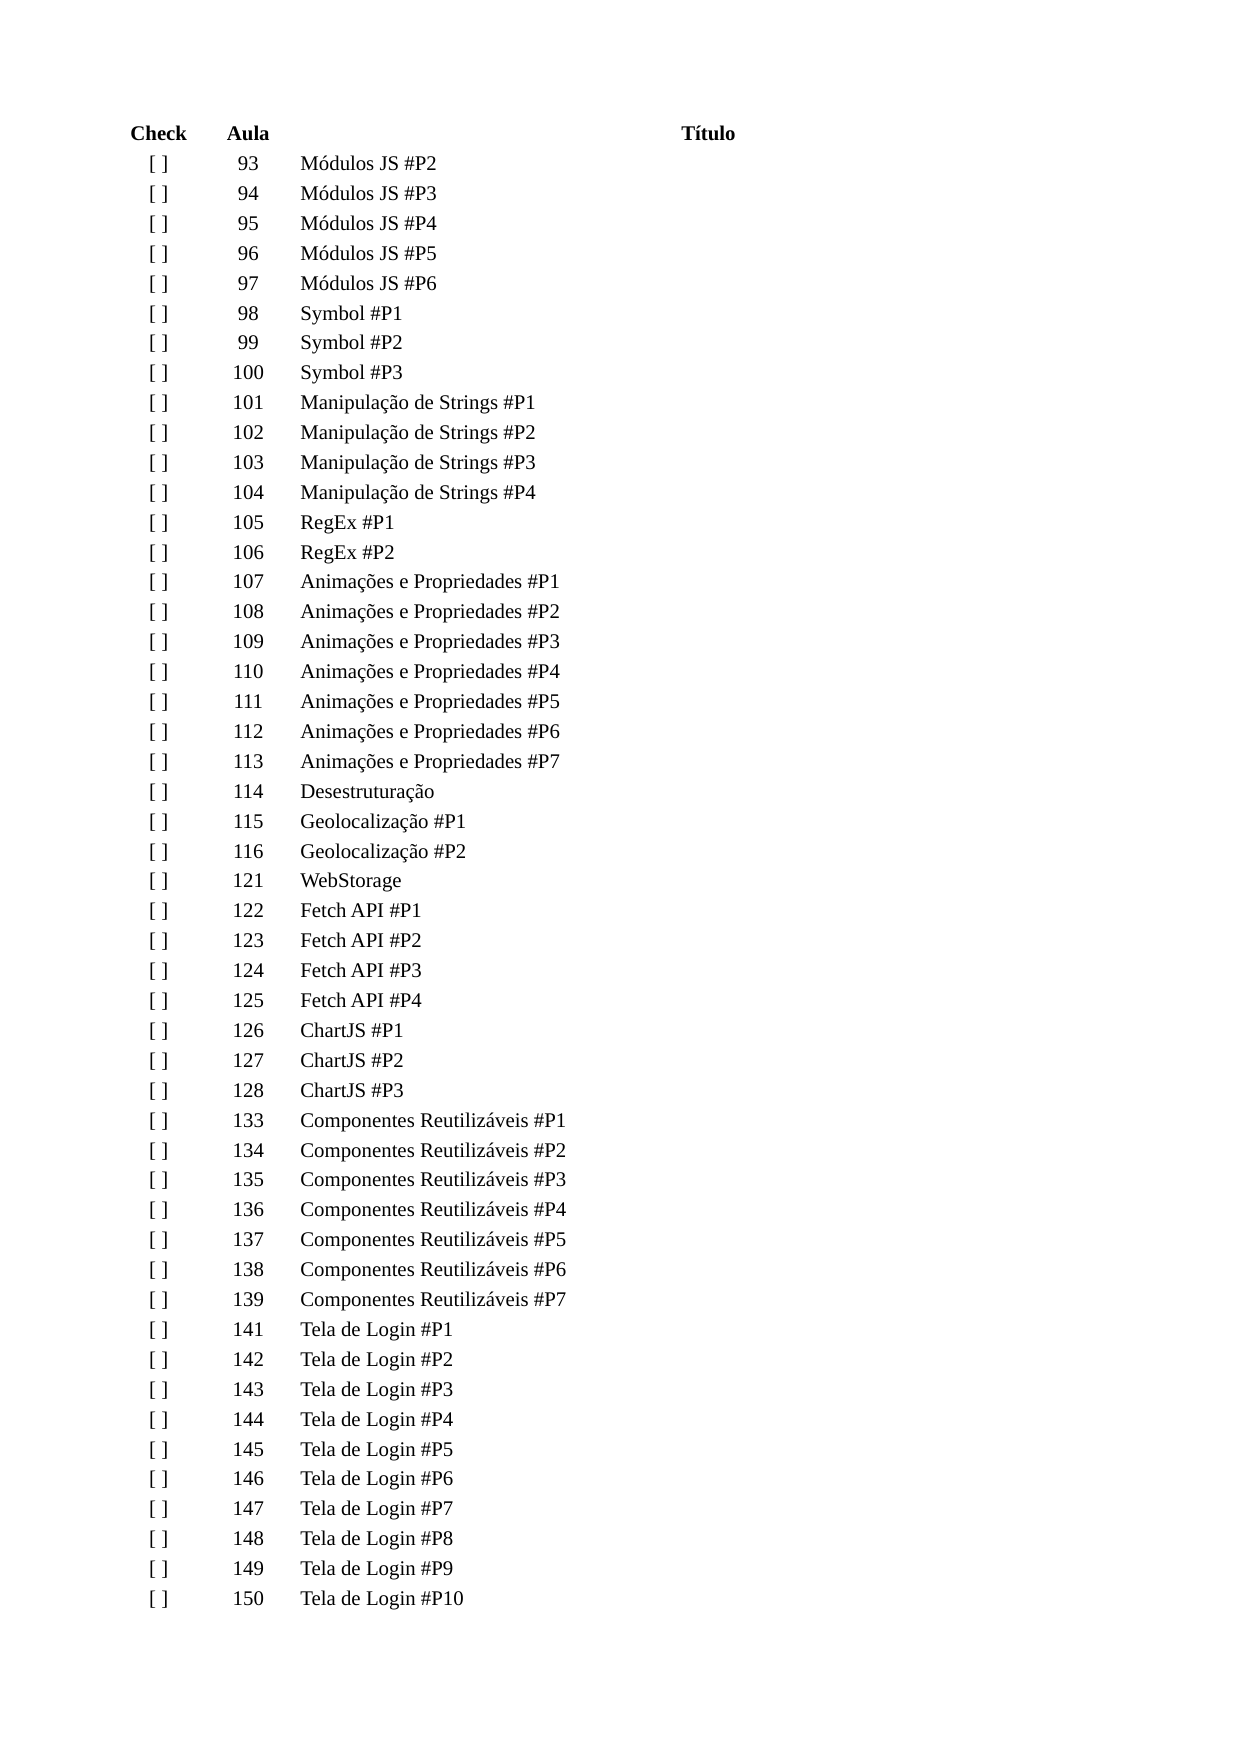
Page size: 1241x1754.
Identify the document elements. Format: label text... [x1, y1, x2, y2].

table_cell 97 [199, 268, 297, 297]
table_cell 102 [199, 417, 297, 447]
table_cell Módulos JS #P3 [297, 178, 1119, 208]
table_cell Manipulação de Strings #P4 [297, 477, 1119, 507]
table_cell ChartJS #P1 [297, 1015, 1119, 1045]
table_cell ChartJS #P2 [297, 1045, 1119, 1075]
table_cell 99 [199, 328, 297, 357]
table_cell [ ] [118, 686, 199, 716]
table_cell [ ] [118, 895, 199, 925]
table_cell 128 [199, 1075, 297, 1105]
table_cell [ ] [118, 1135, 199, 1164]
table_cell 127 [199, 1045, 297, 1075]
table_cell Animações e Propriedades #P1 [297, 567, 1119, 596]
table_cell 98 [199, 298, 297, 327]
table_cell 144 [199, 1404, 297, 1433]
table_cell [ ] [118, 148, 199, 178]
table_cell Animações e Propriedades #P2 [297, 596, 1119, 626]
table_cell [ ] [118, 567, 199, 596]
table_cell Manipulação de Strings #P3 [297, 447, 1119, 477]
table_cell [ ] [118, 1583, 199, 1613]
table_cell Symbol #P3 [297, 357, 1119, 387]
table_cell [ ] [118, 1075, 199, 1105]
table_cell [ ] [118, 208, 199, 238]
table_cell [ ] [118, 1224, 199, 1254]
table_cell [ ] [118, 328, 199, 357]
table_cell ChartJS #P3 [297, 1075, 1119, 1105]
table_cell [ ] [118, 387, 199, 417]
table_cell [ ] [118, 1553, 199, 1583]
table_cell Tela de Login #P7 [297, 1493, 1119, 1523]
table_cell Fetch API #P3 [297, 955, 1119, 985]
table_cell [ ] [118, 626, 199, 656]
table_cell 104 [199, 477, 297, 507]
table_cell 123 [199, 925, 297, 955]
table_cell Tela de Login #P8 [297, 1523, 1119, 1553]
table_cell RegEx #P2 [297, 537, 1119, 567]
table_cell Tela de Login #P6 [297, 1464, 1119, 1493]
table_cell [ ] [118, 1344, 199, 1374]
table_cell Componentes Reutilizáveis #P3 [297, 1165, 1119, 1194]
table_cell [ ] [118, 1464, 199, 1493]
table_cell Symbol #P1 [297, 298, 1119, 327]
table_cell 147 [199, 1493, 297, 1523]
table_cell 148 [199, 1523, 297, 1553]
table_cell 142 [199, 1344, 297, 1374]
table_cell 116 [199, 836, 297, 866]
table_cell Tela de Login #P3 [297, 1374, 1119, 1404]
table_cell [ ] [118, 955, 199, 985]
table_header Título [297, 118, 1119, 148]
table_cell [ ] [118, 178, 199, 208]
table_cell [ ] [118, 1523, 199, 1553]
table_cell Animações e Propriedades #P5 [297, 686, 1119, 716]
table_cell [ ] [118, 477, 199, 507]
table_cell Geolocalização #P2 [297, 836, 1119, 866]
table_cell [ ] [118, 447, 199, 477]
table_cell [ ] [118, 268, 199, 297]
table_cell 141 [199, 1314, 297, 1344]
table_cell Tela de Login #P2 [297, 1344, 1119, 1374]
table_cell [ ] [118, 866, 199, 895]
table_cell 106 [199, 537, 297, 567]
table_cell [ ] [118, 1165, 199, 1194]
table_cell 145 [199, 1434, 297, 1463]
table_cell 133 [199, 1105, 297, 1134]
table_cell 109 [199, 626, 297, 656]
table_cell WebStorage [297, 866, 1119, 895]
table_cell [ ] [118, 1434, 199, 1463]
table_cell Symbol #P2 [297, 328, 1119, 357]
table_header Aula [199, 118, 297, 148]
table_cell Fetch API #P4 [297, 985, 1119, 1015]
table_cell 139 [199, 1284, 297, 1314]
table_header Check [118, 118, 199, 148]
table_cell 135 [199, 1165, 297, 1194]
table_cell 107 [199, 567, 297, 596]
table_cell [ ] [118, 417, 199, 447]
table_cell 95 [199, 208, 297, 238]
table_cell 126 [199, 1015, 297, 1045]
table_cell 115 [199, 806, 297, 836]
table_cell Módulos JS #P6 [297, 268, 1119, 297]
table_cell 103 [199, 447, 297, 477]
table_cell Manipulação de Strings #P2 [297, 417, 1119, 447]
table_cell 125 [199, 985, 297, 1015]
table_cell [ ] [118, 985, 199, 1015]
table_cell 105 [199, 507, 297, 537]
table_cell Tela de Login #P4 [297, 1404, 1119, 1433]
table_cell [ ] [118, 507, 199, 537]
table_cell [ ] [118, 836, 199, 866]
table_cell 121 [199, 866, 297, 895]
table_cell [ ] [118, 537, 199, 567]
table_cell 143 [199, 1374, 297, 1404]
table_cell Componentes Reutilizáveis #P2 [297, 1135, 1119, 1164]
table_cell Fetch API #P2 [297, 925, 1119, 955]
table_cell [ ] [118, 1194, 199, 1224]
table_cell Animações e Propriedades #P4 [297, 656, 1119, 686]
table_cell Componentes Reutilizáveis #P1 [297, 1105, 1119, 1134]
table_cell Geolocalização #P1 [297, 806, 1119, 836]
table_cell [ ] [118, 1105, 199, 1134]
table_cell [ ] [118, 1314, 199, 1344]
table_cell 110 [199, 656, 297, 686]
table_cell 101 [199, 387, 297, 417]
table_cell [ ] [118, 656, 199, 686]
table_cell [ ] [118, 776, 199, 806]
table_cell 149 [199, 1553, 297, 1583]
table_cell Componentes Reutilizáveis #P5 [297, 1224, 1119, 1254]
table_cell Módulos JS #P4 [297, 208, 1119, 238]
table_cell 138 [199, 1254, 297, 1284]
table_cell 113 [199, 746, 297, 776]
table_cell [ ] [118, 298, 199, 327]
table_cell Desestruturação [297, 776, 1119, 806]
table_cell 96 [199, 238, 297, 268]
table_cell Animações e Propriedades #P7 [297, 746, 1119, 776]
table_cell 112 [199, 716, 297, 746]
table_cell Tela de Login #P1 [297, 1314, 1119, 1344]
table_cell Tela de Login #P5 [297, 1434, 1119, 1463]
table_cell 146 [199, 1464, 297, 1493]
table_cell Tela de Login #P10 [297, 1583, 1119, 1613]
table_cell 100 [199, 357, 297, 387]
table_cell 136 [199, 1194, 297, 1224]
table_cell Animações e Propriedades #P6 [297, 716, 1119, 746]
table_cell 150 [199, 1583, 297, 1613]
table_cell 122 [199, 895, 297, 925]
table_cell Manipulação de Strings #P1 [297, 387, 1119, 417]
table_cell [ ] [118, 238, 199, 268]
table_cell [ ] [118, 1404, 199, 1433]
table_cell 134 [199, 1135, 297, 1164]
table_cell 93 [199, 148, 297, 178]
table_cell [ ] [118, 1015, 199, 1045]
table_cell RegEx #P1 [297, 507, 1119, 537]
table_cell [ ] [118, 1493, 199, 1523]
table_cell [ ] [118, 357, 199, 387]
table_cell [ ] [118, 716, 199, 746]
table_cell 108 [199, 596, 297, 626]
table_cell [ ] [118, 1374, 199, 1404]
table_cell [ ] [118, 925, 199, 955]
table_cell [ ] [118, 746, 199, 776]
table_cell 137 [199, 1224, 297, 1254]
table_cell Componentes Reutilizáveis #P4 [297, 1194, 1119, 1224]
table_cell [ ] [118, 1254, 199, 1284]
table_cell [ ] [118, 1284, 199, 1314]
table_cell [ ] [118, 806, 199, 836]
table_cell [ ] [118, 1045, 199, 1075]
table_cell 124 [199, 955, 297, 985]
table_cell Módulos JS #P2 [297, 148, 1119, 178]
table_cell Fetch API #P1 [297, 895, 1119, 925]
table_cell Componentes Reutilizáveis #P7 [297, 1284, 1119, 1314]
table_cell [ ] [118, 596, 199, 626]
table_cell 114 [199, 776, 297, 806]
table_cell Componentes Reutilizáveis #P6 [297, 1254, 1119, 1284]
table_cell Animações e Propriedades #P3 [297, 626, 1119, 656]
table_cell Módulos JS #P5 [297, 238, 1119, 268]
table_cell 111 [199, 686, 297, 716]
table_cell 94 [199, 178, 297, 208]
table_cell Tela de Login #P9 [297, 1553, 1119, 1583]
